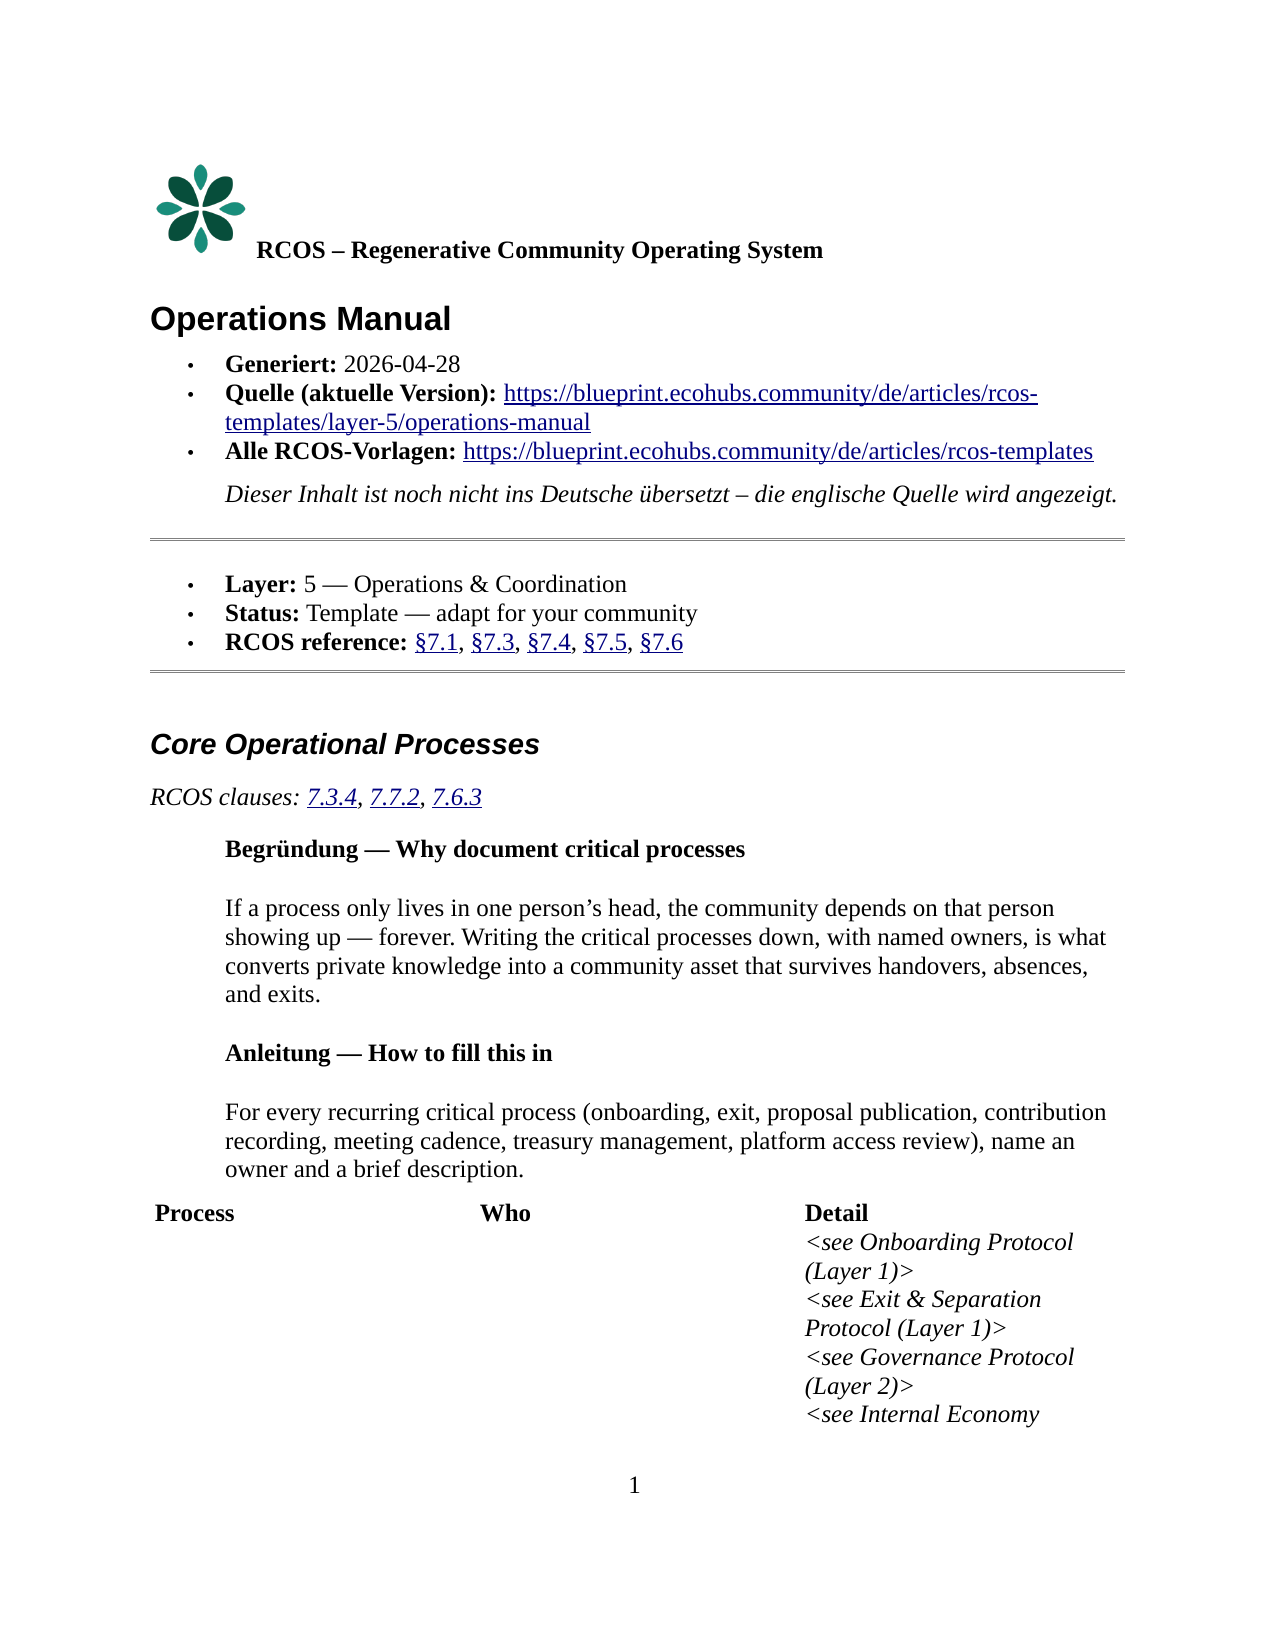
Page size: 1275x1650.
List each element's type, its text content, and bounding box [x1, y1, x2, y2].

table_cell <see Onboarding Protocol (Layer 1)> [800, 1227, 1125, 1284]
table_cell [150, 1400, 475, 1428]
list Alle RCOS-Vorlagen: https://blueprint.ecohubs.community/de/articles/rcos-templates [187, 436, 1125, 464]
list RCOS reference: §7.1, §7.3, §7.4, §7.5, §7.6 [187, 627, 1125, 656]
text Dieser Inhalt ist noch nicht ins Deutsche übersetzt – die englische Quelle wird angezeigt. [225, 479, 1125, 508]
text RCOS clauses: 7.3.4, 7.7.2, 7.6.3 [150, 782, 1125, 811]
table_cell <see Internal Economy [800, 1400, 1125, 1428]
list Quelle (aktuelle Version): https://blueprint.ecohubs.community/de/articles/rcos-templates/layer-5/operations-manual [187, 378, 1125, 436]
text RCOS – Regenerative Community Operating System [150, 159, 1125, 264]
picture [150, 158, 251, 259]
table_cell [475, 1342, 800, 1399]
text Anleitung — How to fill this in [225, 1038, 1125, 1067]
list Generiert: 2026-04-28 [187, 349, 1125, 378]
table_cell [150, 1285, 475, 1342]
subtitle Core Operational Processes [150, 727, 1125, 760]
subtitle Operations Manual [150, 298, 1125, 337]
text If a process only lives in one person’s head, the community depends on that person showing up — forever. Writing the critical processes down, with named owners, is what converts private knowledge into a community asset that survives handovers, absences, and exits. [225, 893, 1125, 1008]
table_cell [475, 1285, 800, 1342]
text Begründung — Why document critical processes [225, 834, 1125, 863]
list Layer: 5 — Operations & Coordination [187, 569, 1125, 598]
table_cell [475, 1227, 800, 1284]
table_header Process [150, 1198, 475, 1227]
table_cell <see Governance Protocol (Layer 2)> [800, 1342, 1125, 1399]
table_header Who [475, 1198, 800, 1227]
table_cell [475, 1400, 800, 1428]
table_cell [150, 1342, 475, 1399]
table_cell [150, 1227, 475, 1284]
text For every recurring critical process (onboarding, exit, proposal publication, contribution recording, meeting cadence, treasury management, platform access review), name an owner and a brief description. [225, 1097, 1125, 1183]
list Status: Template — adapt for your community [187, 598, 1125, 627]
table_cell <see Exit & Separation Protocol (Layer 1)> [800, 1285, 1125, 1342]
table_header Detail [800, 1198, 1125, 1227]
